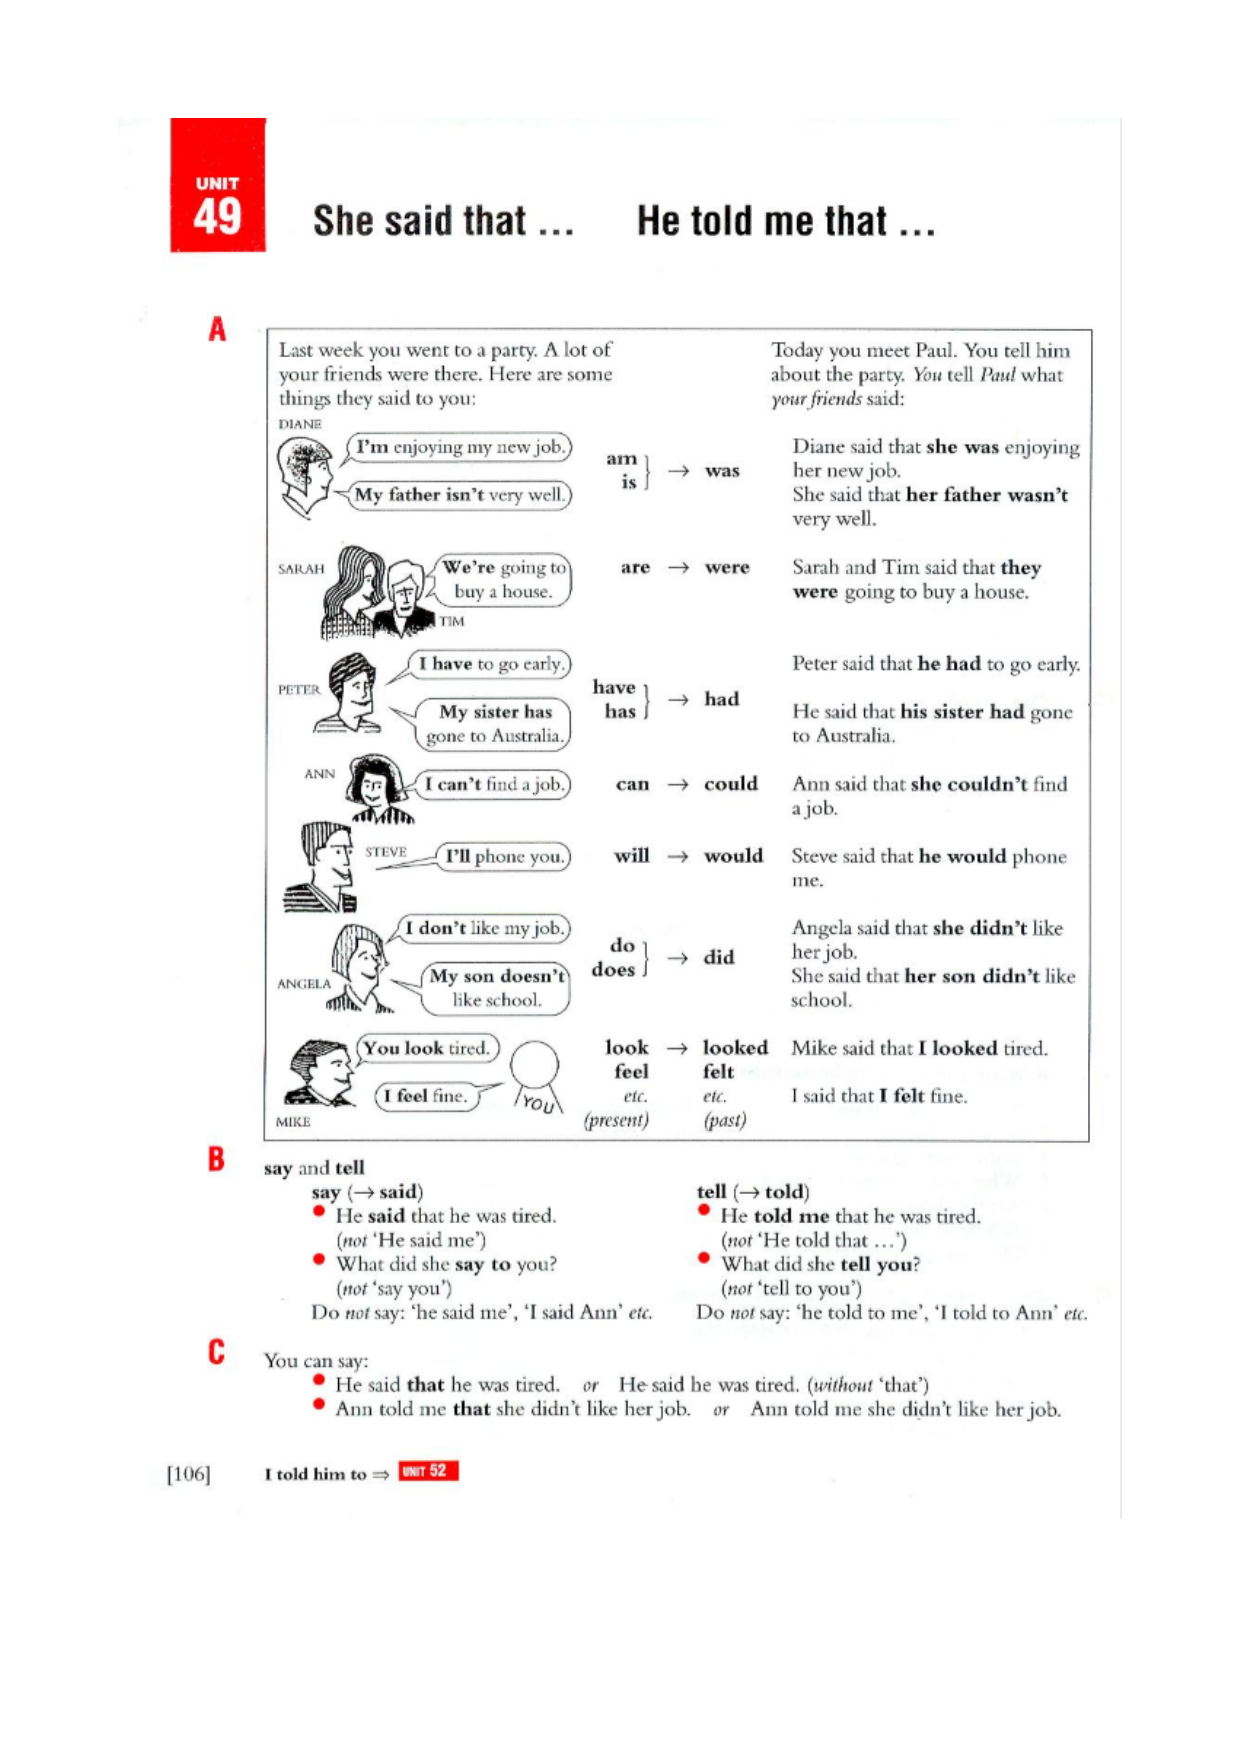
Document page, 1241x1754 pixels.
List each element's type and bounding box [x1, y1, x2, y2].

picture [118, 118, 1122, 1519]
